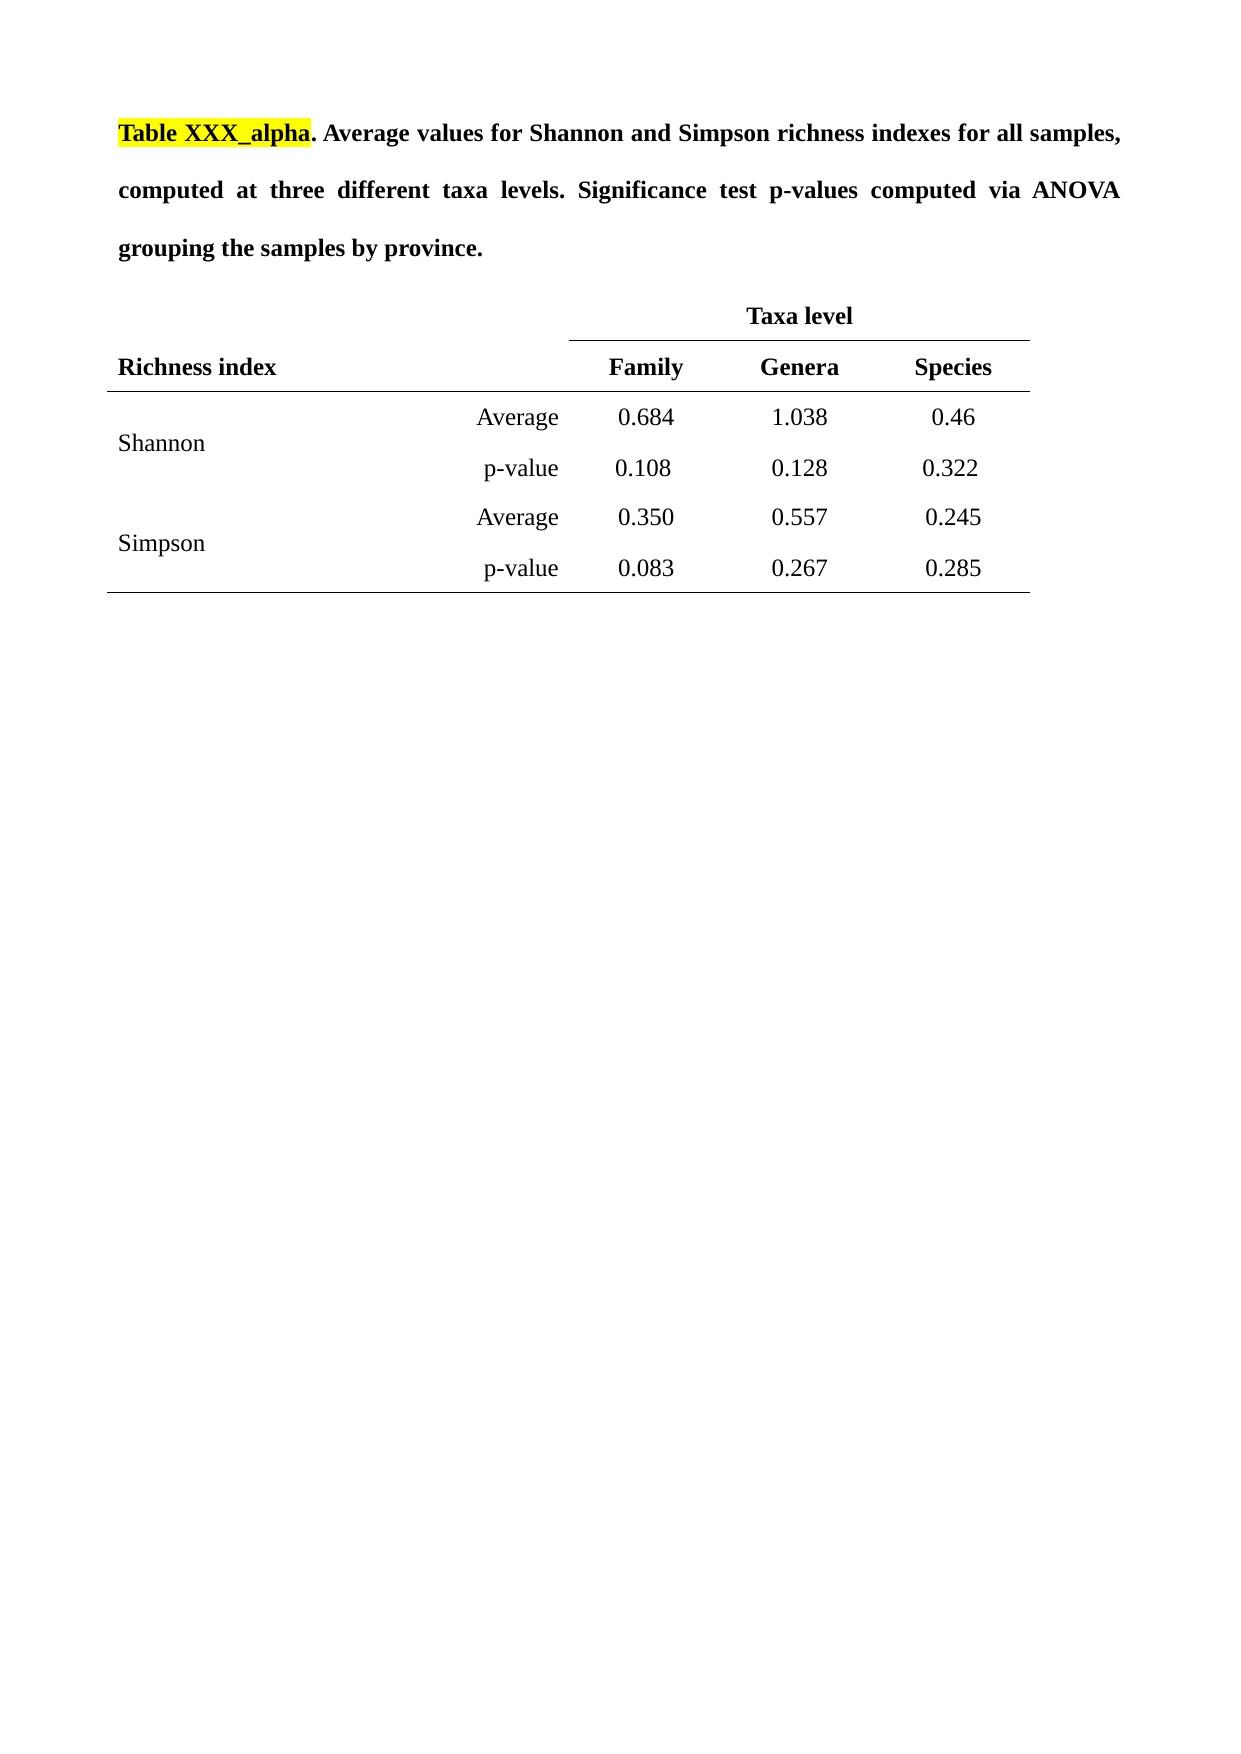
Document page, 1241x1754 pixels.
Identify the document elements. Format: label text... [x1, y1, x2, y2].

table_cell 0.322 [876, 441, 1030, 492]
table_cell 0.128 [723, 441, 876, 492]
table_cell Average [342, 492, 569, 542]
table_cell 0.245 [876, 492, 1030, 542]
table_cell Simpson [107, 492, 342, 592]
table_cell p-value [342, 542, 569, 592]
table_cell Species [876, 341, 1030, 391]
table_cell 0.46 [876, 392, 1030, 441]
table_cell Average [342, 392, 569, 441]
text Table XXX_alpha. Average values for Shannon and Simpson richness indexes for all samples, computed at three different taxa levels. Significance test p-values computed via ANOVA grouping the samples by province. [118, 118, 1122, 262]
table_cell 1.038 [723, 392, 876, 441]
table_cell 0.285 [876, 542, 1030, 592]
table_cell 0.684 [569, 392, 723, 441]
table_cell p-value [342, 441, 569, 492]
table_cell Genera [723, 341, 876, 391]
table_cell Shannon [107, 392, 342, 492]
table_header [107, 291, 569, 340]
table_cell 0.083 [569, 542, 723, 592]
table_cell Family [569, 341, 723, 391]
table_header Taxa level [569, 291, 1030, 340]
table_cell 0.350 [569, 492, 723, 542]
table_cell 0.108 [569, 441, 723, 492]
table_cell 0.557 [723, 492, 876, 542]
table_cell Richness index [107, 340, 569, 391]
table_cell 0.267 [723, 542, 876, 592]
